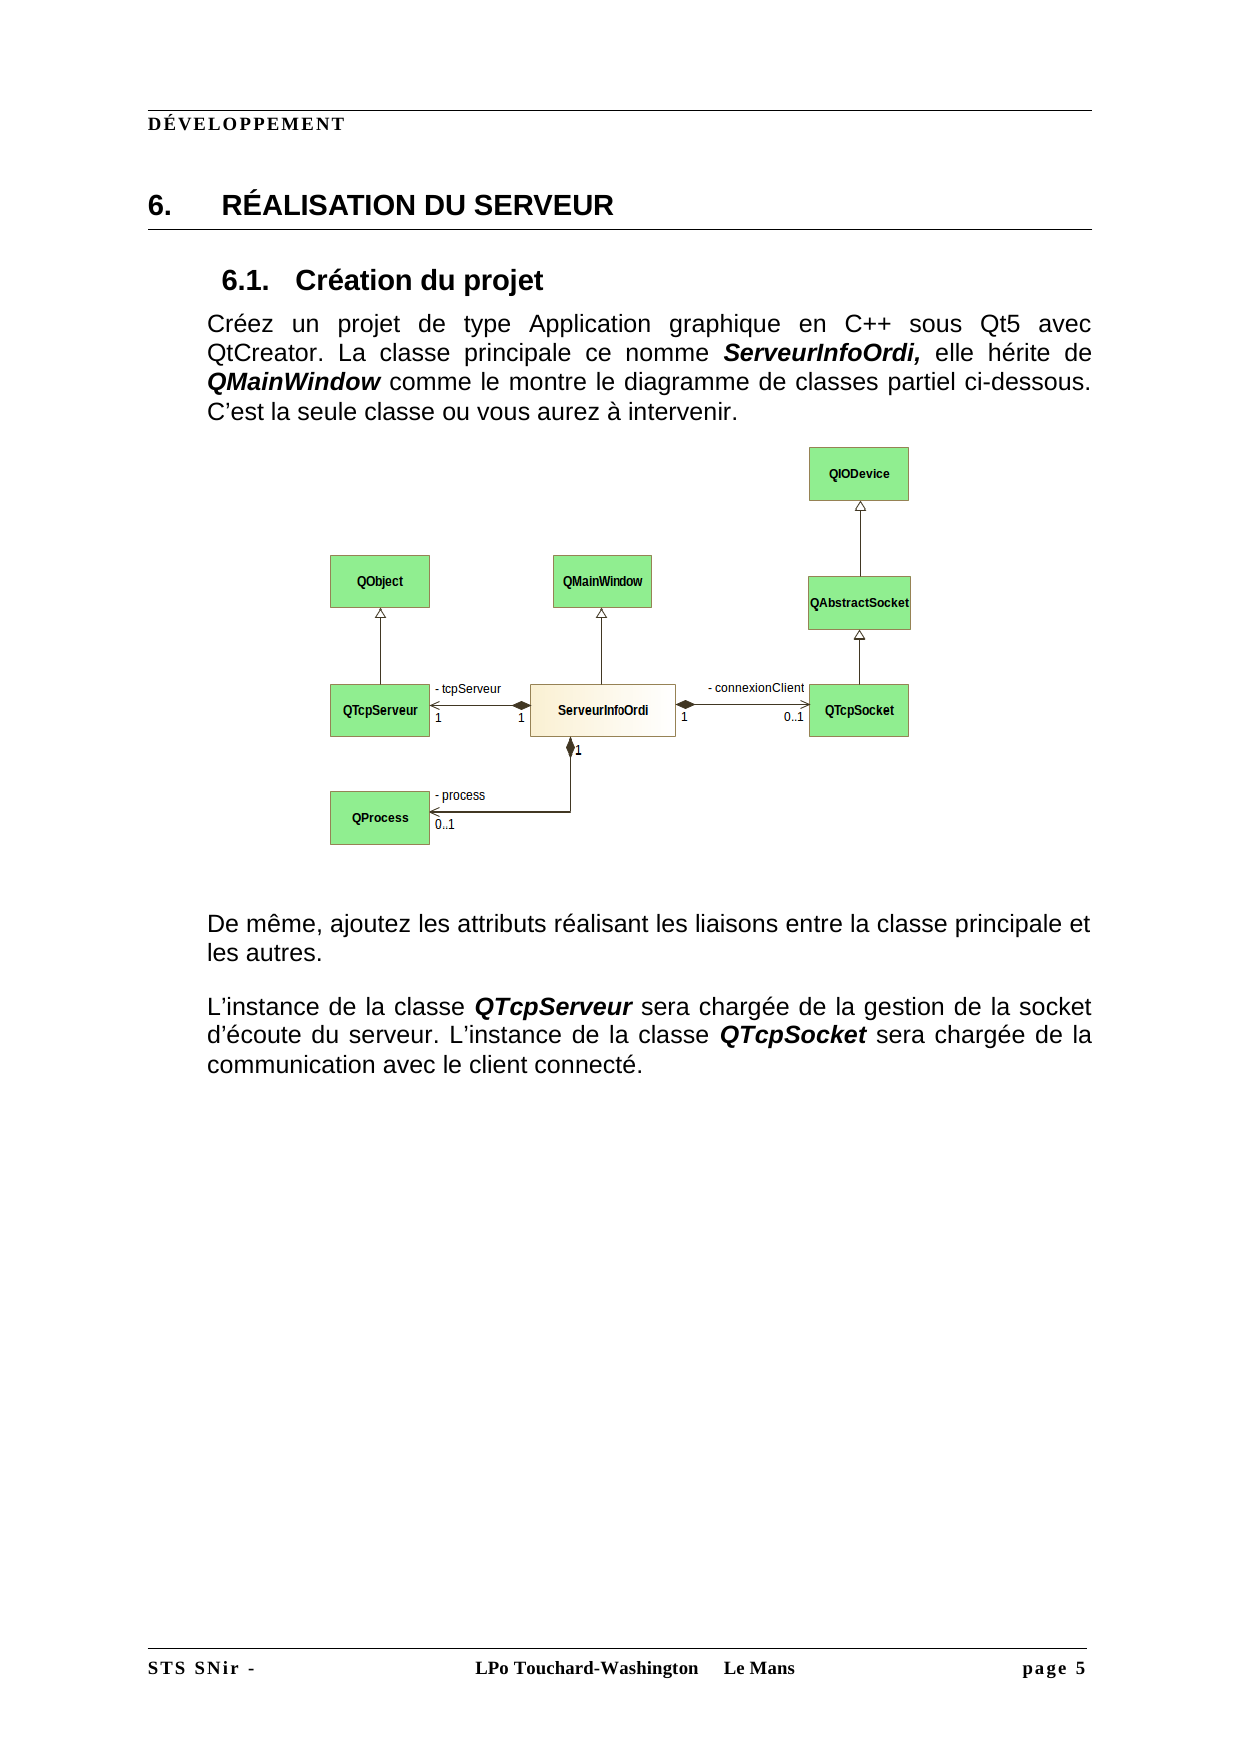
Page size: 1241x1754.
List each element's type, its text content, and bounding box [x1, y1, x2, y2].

text Créez un projet de type Application graphique en C++ sous Qt5 avec QtCreator. La classe principale ce nomme ServeurInfoOrdi, elle hérite de QMainWindow comme le montre le diagramme de classes partiel ci-dessous. C’est la seule classe ou vous aurez à intervenir. [207, 309, 1092, 425]
subtitle Création du projet [221, 267, 1092, 297]
picture [320, 437, 920, 856]
text De même, ajoutez les attributs réalisant les liaisons entre la classe principale et les autres. [207, 909, 1092, 967]
text L’instance de la classe QTcpServeur sera chargée de la gestion de la socket d’écoute du serveur. L’instance de la classe QTcpSocket sera chargée de la communication avec le client connecté. [207, 991, 1092, 1078]
subtitle Réalisation du SERVEUR [148, 185, 1092, 229]
